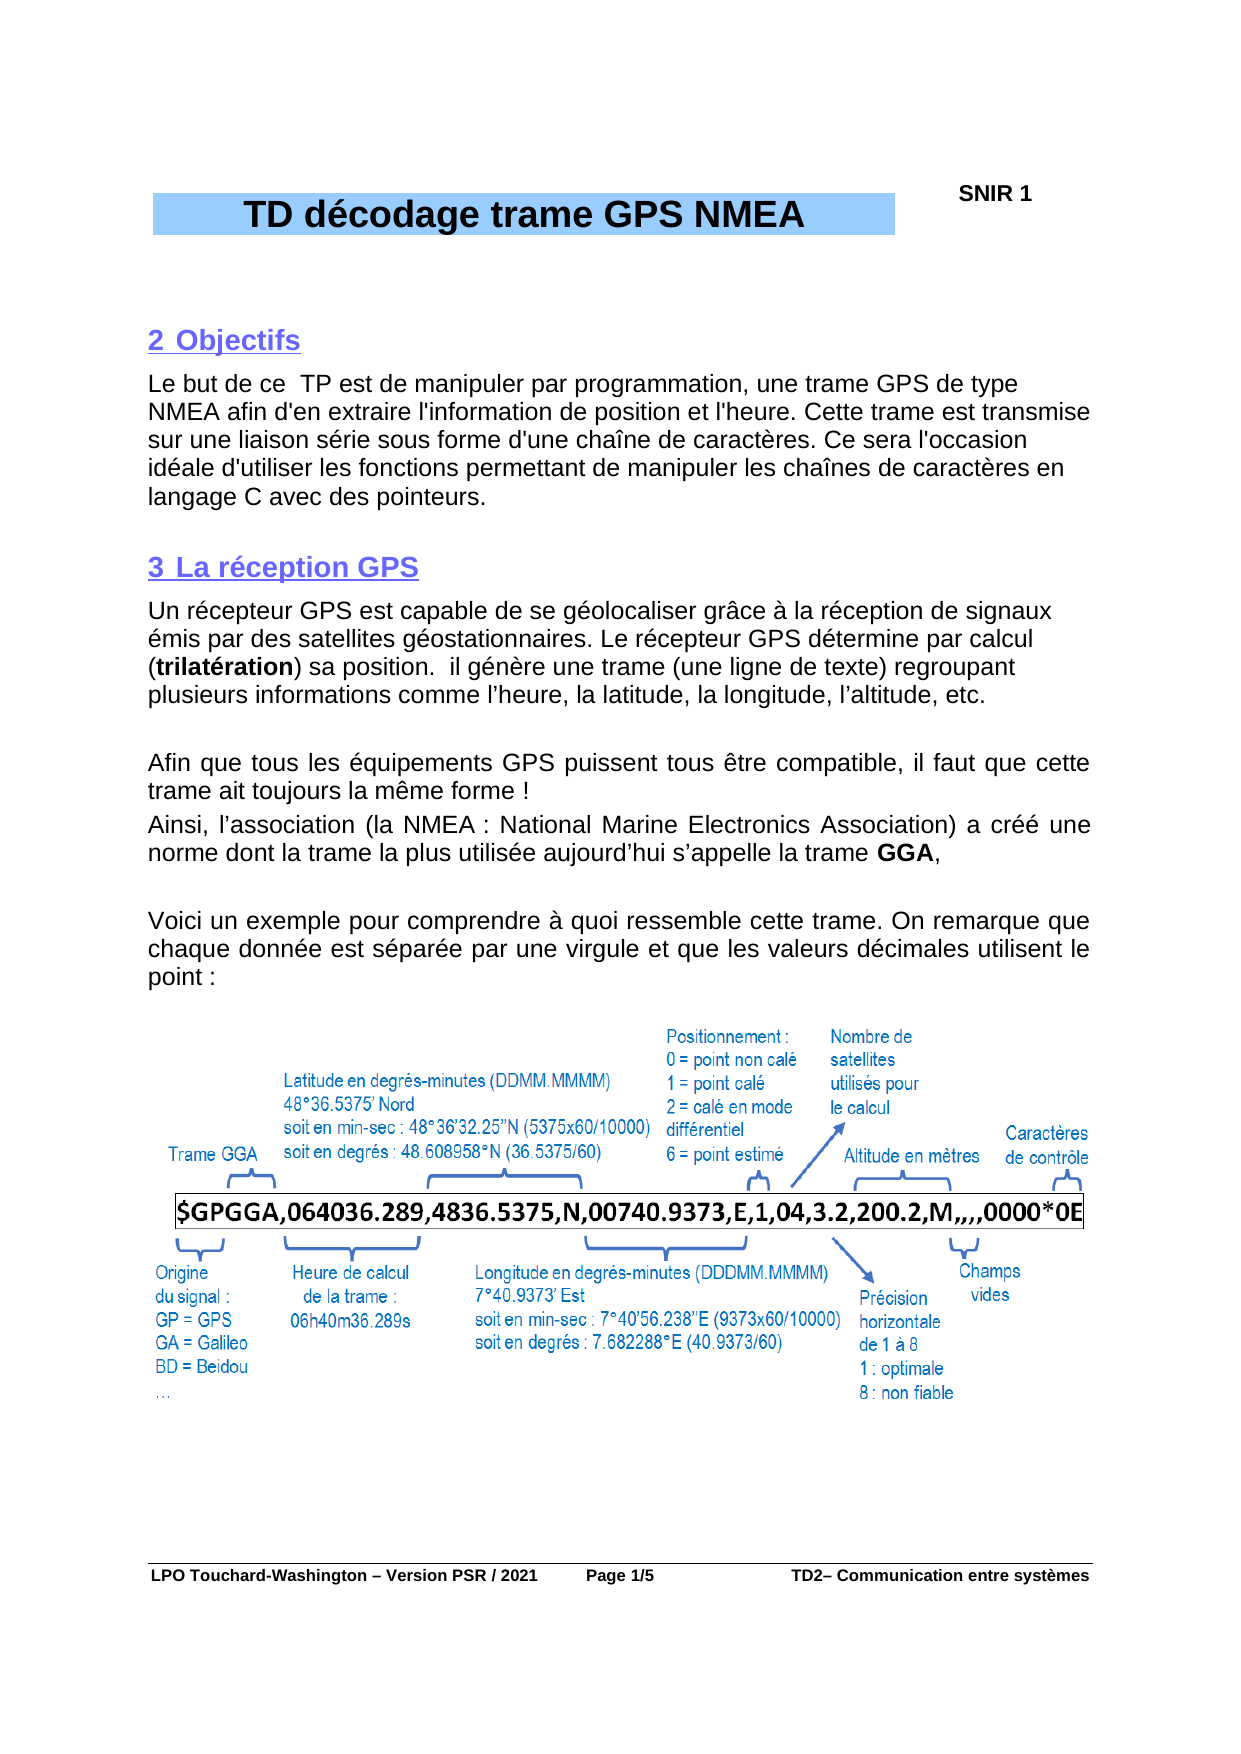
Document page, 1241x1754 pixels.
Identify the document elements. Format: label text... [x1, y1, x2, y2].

picture [147, 1020, 1093, 1404]
text Ainsi, l’association (la NMEA : National Marine Electronics Association) a créé une norme dont la trame la plus utilisée aujourd’hui s’appelle la trame GGA, [148, 811, 1093, 867]
table_header SNIR 1 [901, 148, 1090, 266]
subtitle Objectifs [148, 324, 1093, 357]
subtitle La réception GPS [148, 551, 1093, 584]
text Voici un exemple pour comprendre à quoi ressemble cette trame. On remarque que chaque donnée est séparée par une virgule et que les valeurs décimales utilisent le point : [148, 907, 1093, 991]
text Afin que tous les équipements GPS puissent tous être compatible, il faut que cette trame ait toujours la même forme ! [148, 749, 1093, 805]
text Un récepteur GPS est capable de se géolocaliser grâce à la réception de signaux émis par des satellites géostationnaires. Le récepteur GPS détermine par calcul (trilatération) sa position. il génère une trame (une ligne de texte) regroupant plusieurs informations comme l’heure, la latitude, la longitude, l’altitude, etc. [148, 597, 1093, 709]
text Le but de ce TP est de manipuler par programmation, une trame GPS de type NMEA afin d'en extraire l'information de position et l'heure. Cette trame est transmise sur une liaison série sous forme d'une chaîne de caractères. Ce sera l'occasion idéale d'utiliser les fonctions permettant de manipuler les chaînes de caractères en langage C avec des pointeurs. [148, 370, 1093, 510]
table_header TD décodage trame GPS NMEA [148, 148, 901, 266]
